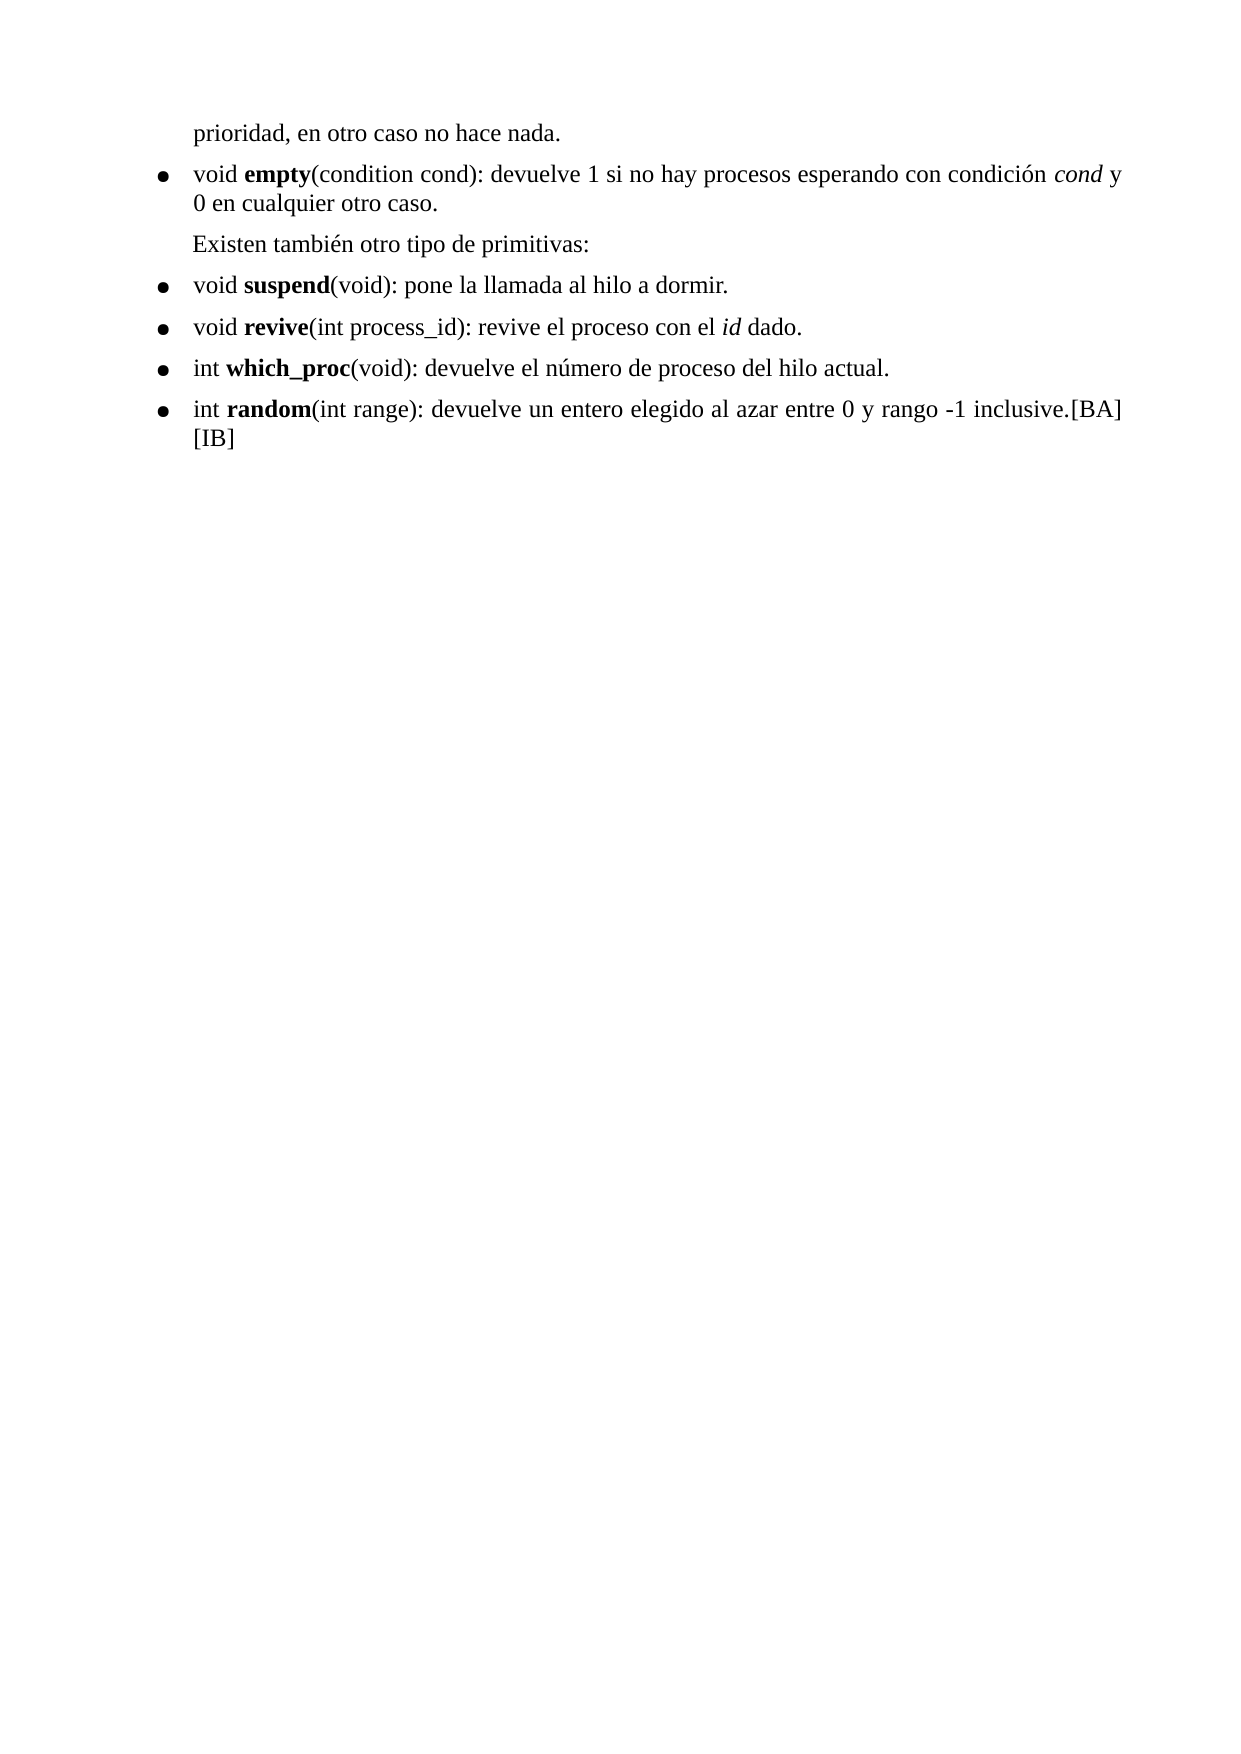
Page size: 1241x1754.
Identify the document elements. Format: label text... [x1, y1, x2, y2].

list void revive(int process_id): revive el proceso con el id dado. [156, 312, 1122, 341]
list void empty(condition cond): devuelve 1 si no hay procesos esperando con condición cond y 0 en cualquier otro caso. [156, 159, 1122, 217]
list prioridad, en otro caso no hace nada. [156, 118, 1122, 147]
list int random(int range): devuelve un entero elegido al azar entre 0 y rango -1 inclusive.[BA][IB] [156, 394, 1122, 452]
text Existen también otro tipo de primitivas: [118, 229, 1122, 258]
list void suspend(void): pone la llamada al hilo a dormir. [156, 271, 1122, 299]
list int which_proc(void): devuelve el número de proceso del hilo actual. [156, 353, 1122, 382]
